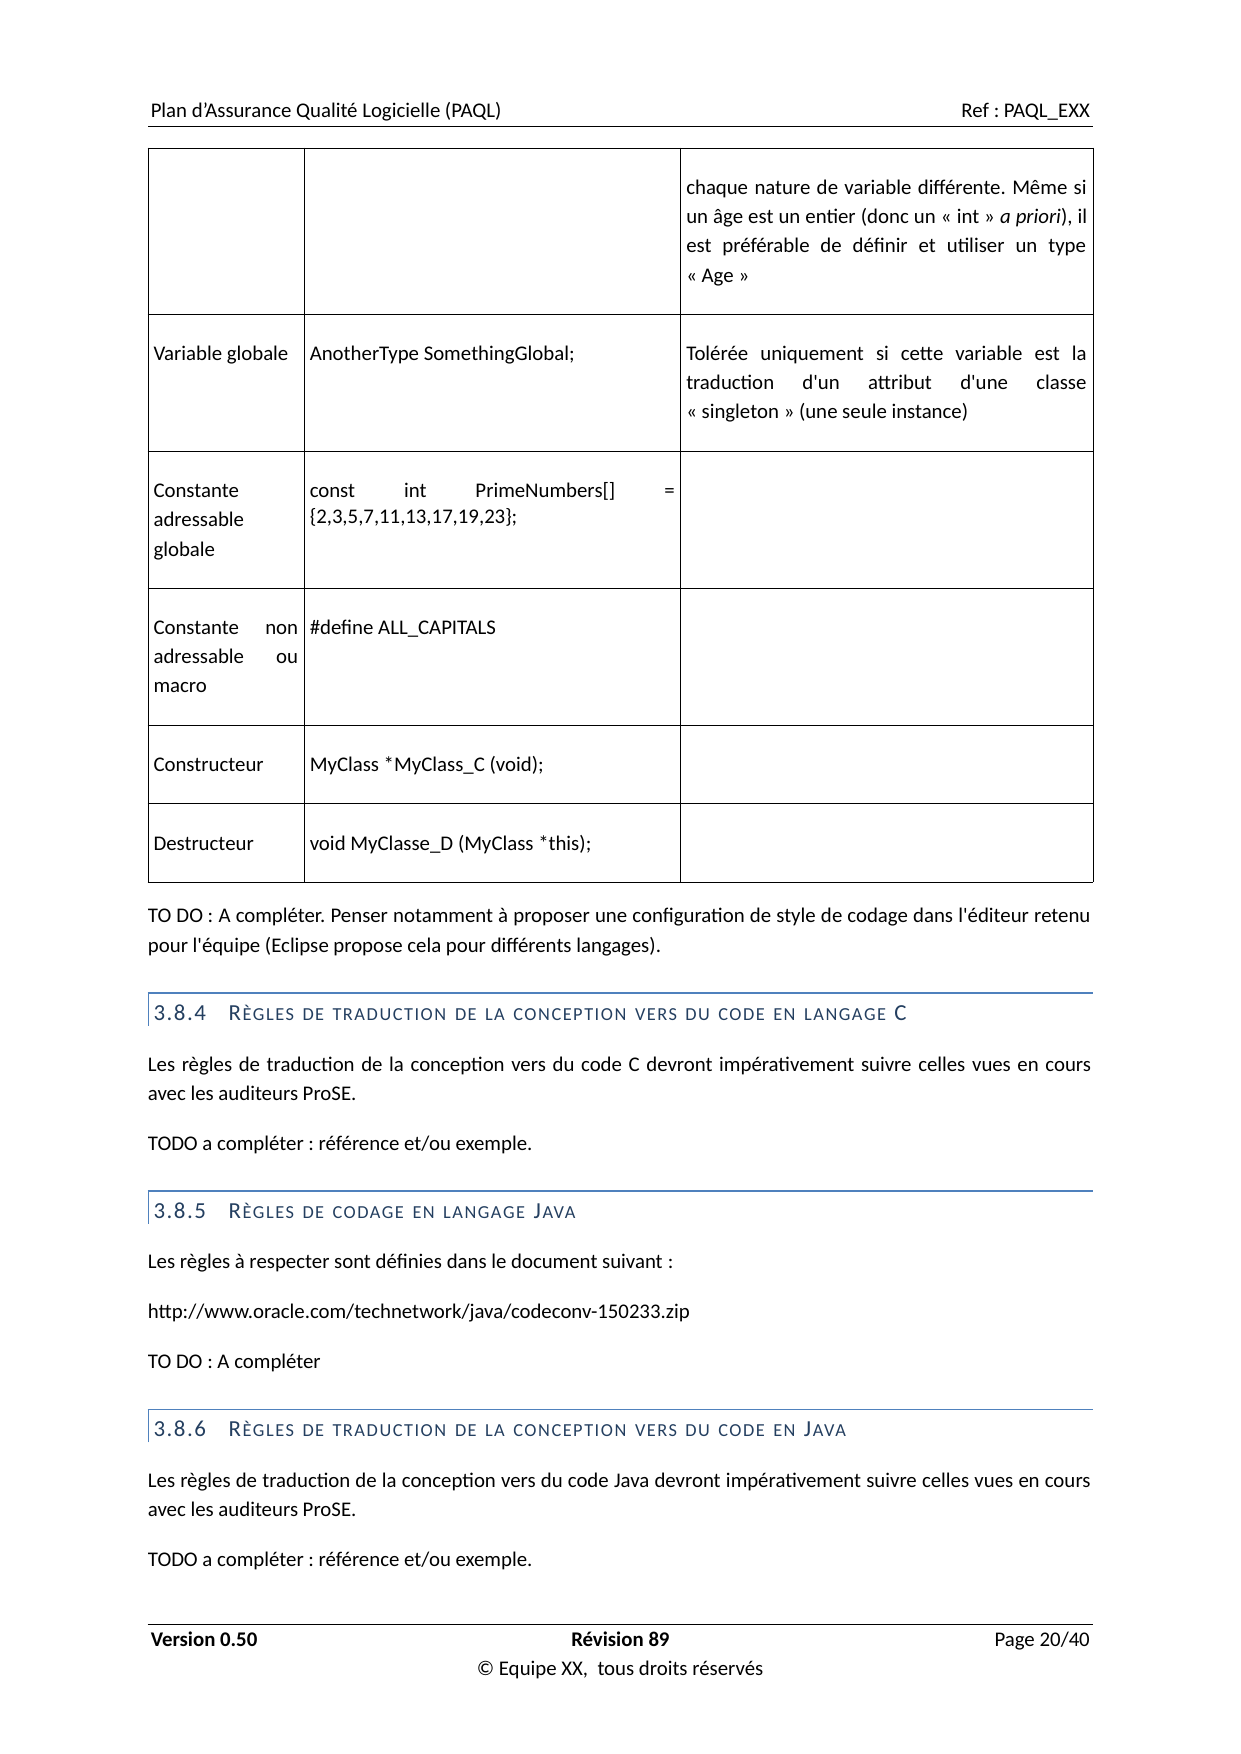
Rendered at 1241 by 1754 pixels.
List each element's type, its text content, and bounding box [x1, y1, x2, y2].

text Les règles de traduction de la conception vers du code Java devront impérativement suivre celles vues en cours avec les auditeurs ProSE. [148, 1467, 1093, 1522]
table_cell AnotherType SomethingGlobal; [305, 315, 680, 451]
text TO DO : A compléter [148, 1348, 1093, 1374]
table_cell Constante non adressable ou macro [149, 589, 304, 725]
table_cell chaque nature de variable différente. Même si un âge est un entier (donc un « int » a priori), il est préférable de définir et utiliser un type « Age » [681, 149, 1093, 314]
table_cell Tolérée uniquement si cette variable est la traduction d'un attribut d'une classe « singleton » (une seule instance) [681, 315, 1093, 451]
table_cell void MyClasse_D (MyClass *this); [305, 804, 680, 882]
table_cell [681, 726, 1093, 803]
text Les règles de traduction de la conception vers du code C devront impérativement suivre celles vues en cours avec les auditeurs ProSE. [148, 1051, 1093, 1105]
table_cell MyClass *MyClass_C (void); [305, 726, 680, 803]
table_cell [681, 589, 1093, 725]
text http://www.oracle.com/technetwork/java/codeconv-150233.zip [148, 1298, 1093, 1324]
subtitle Règles de codage en langage Java [149, 1192, 1093, 1224]
table_cell #define ALL_CAPITALS [305, 589, 680, 725]
table_cell Variable globale [149, 315, 304, 451]
table_cell Constante adressable globale [149, 452, 304, 588]
table_cell [681, 804, 1093, 882]
text TO DO : A compléter. Penser notamment à proposer une configuration de style de codage dans l'éditeur retenu pour l'équipe (Eclipse propose cela pour différents langages). [148, 903, 1093, 957]
subtitle Règles de traduction de la conception vers du code en langage C [149, 994, 1093, 1026]
table_cell Destructeur [149, 804, 304, 882]
table_cell [149, 149, 304, 314]
text Les règles à respecter sont définies dans le document suivant : [148, 1249, 1093, 1274]
subtitle Règles de traduction de la conception vers du code en Java [149, 1410, 1093, 1442]
text TODO a compléter : référence et/ou exemple. [148, 1546, 1093, 1572]
table_cell [305, 149, 680, 314]
table_cell const int PrimeNumbers[] = {2,3,5,7,11,13,17,19,23}; [305, 452, 680, 588]
text TODO a compléter : référence et/ou exemple. [148, 1130, 1093, 1155]
table_cell [681, 452, 1093, 588]
table_cell Constructeur [149, 726, 304, 803]
